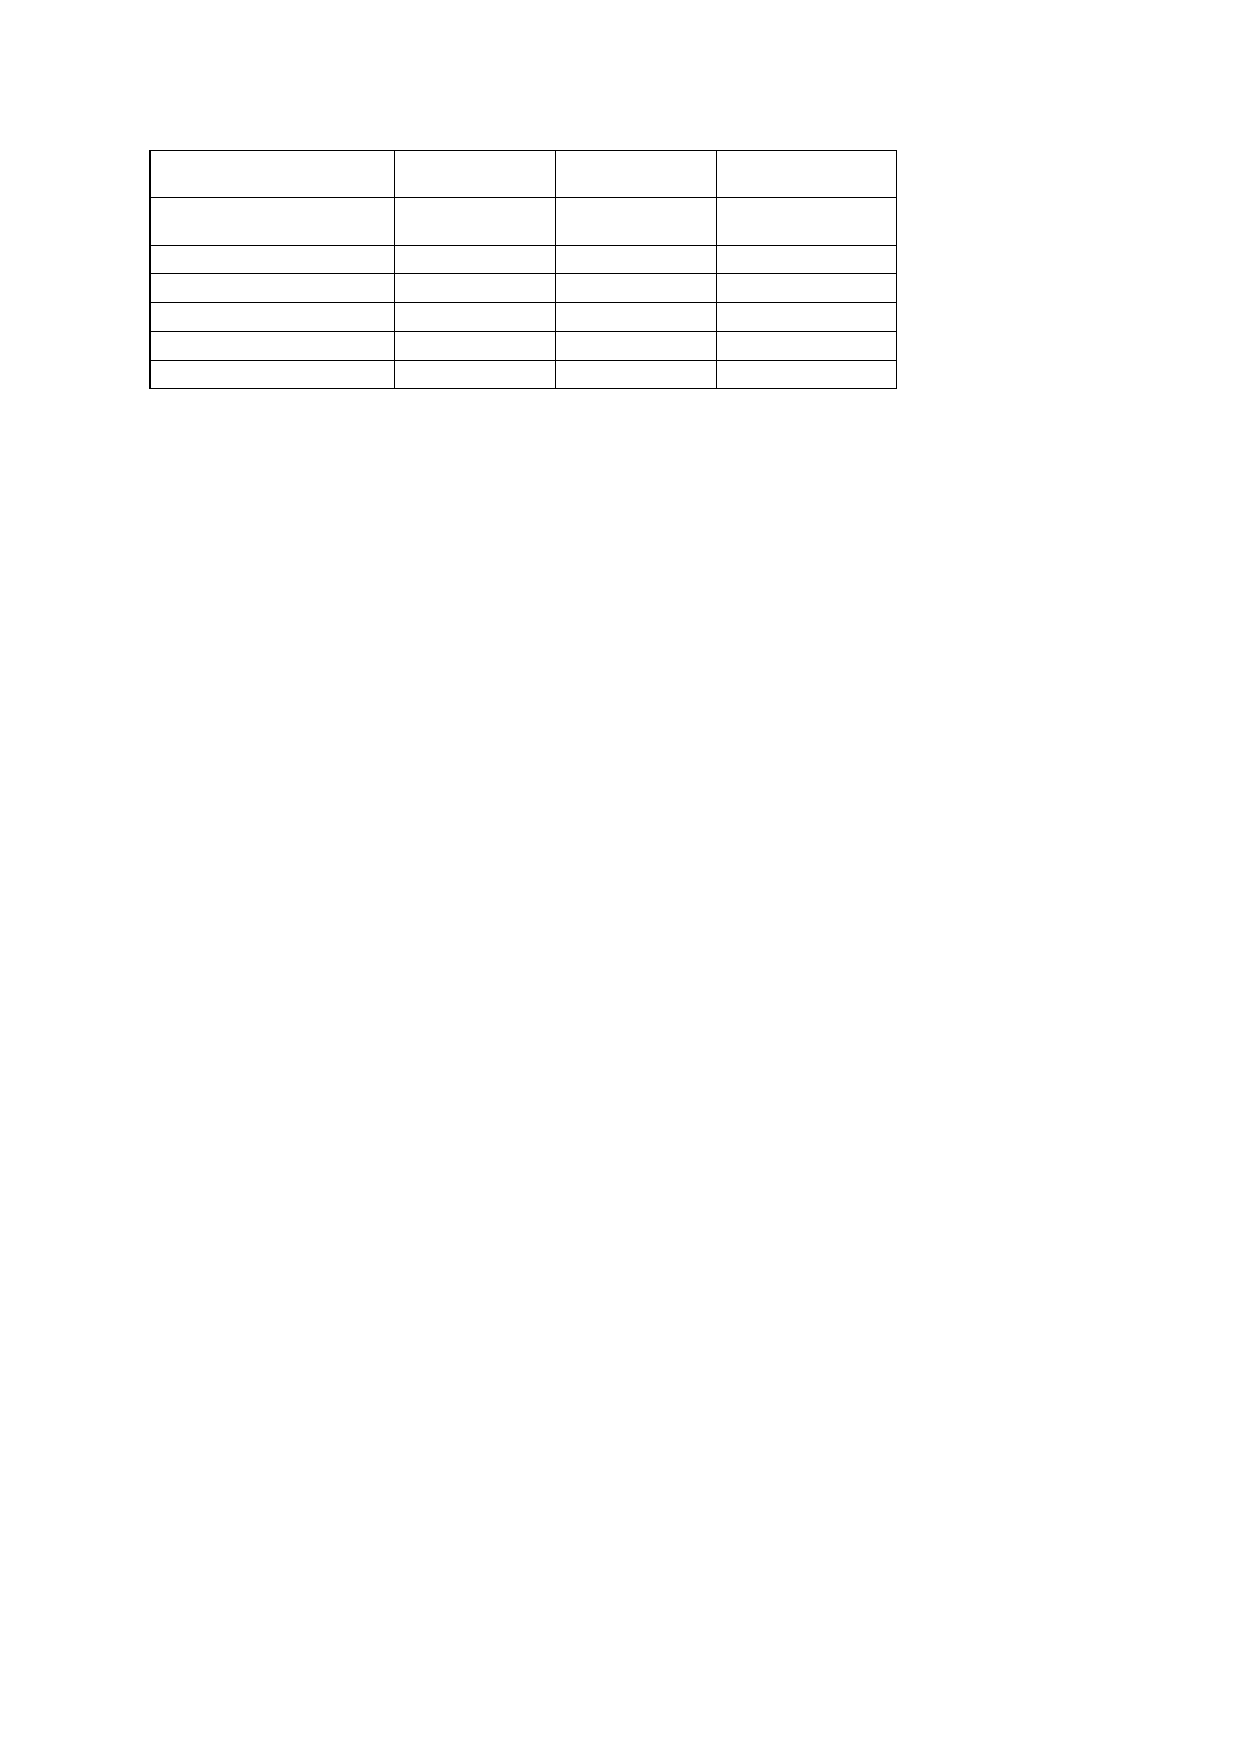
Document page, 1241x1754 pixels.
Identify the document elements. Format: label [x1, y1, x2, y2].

table_cell [395, 246, 555, 273]
table_cell [151, 198, 394, 244]
table_cell [556, 361, 716, 388]
table_cell [151, 361, 394, 388]
table_cell [395, 332, 555, 359]
table_cell [395, 303, 555, 331]
table_cell [395, 274, 555, 302]
table_cell [717, 274, 896, 302]
table_cell [556, 246, 716, 273]
table_cell [556, 198, 716, 244]
table_cell [395, 151, 555, 197]
table_cell [556, 332, 716, 359]
table_cell [151, 274, 394, 302]
table_cell [717, 246, 896, 273]
table_cell [151, 303, 394, 331]
table_cell [717, 151, 896, 197]
table_cell [395, 198, 555, 244]
table_cell [556, 303, 716, 331]
table_cell [151, 151, 394, 197]
table_cell [717, 332, 896, 359]
table_cell [717, 198, 896, 244]
table_cell [151, 246, 394, 273]
table_cell [556, 274, 716, 302]
table_cell [717, 303, 896, 331]
table_cell [151, 332, 394, 359]
table_cell [717, 361, 896, 388]
table_cell [556, 151, 716, 197]
table_cell [395, 361, 555, 388]
